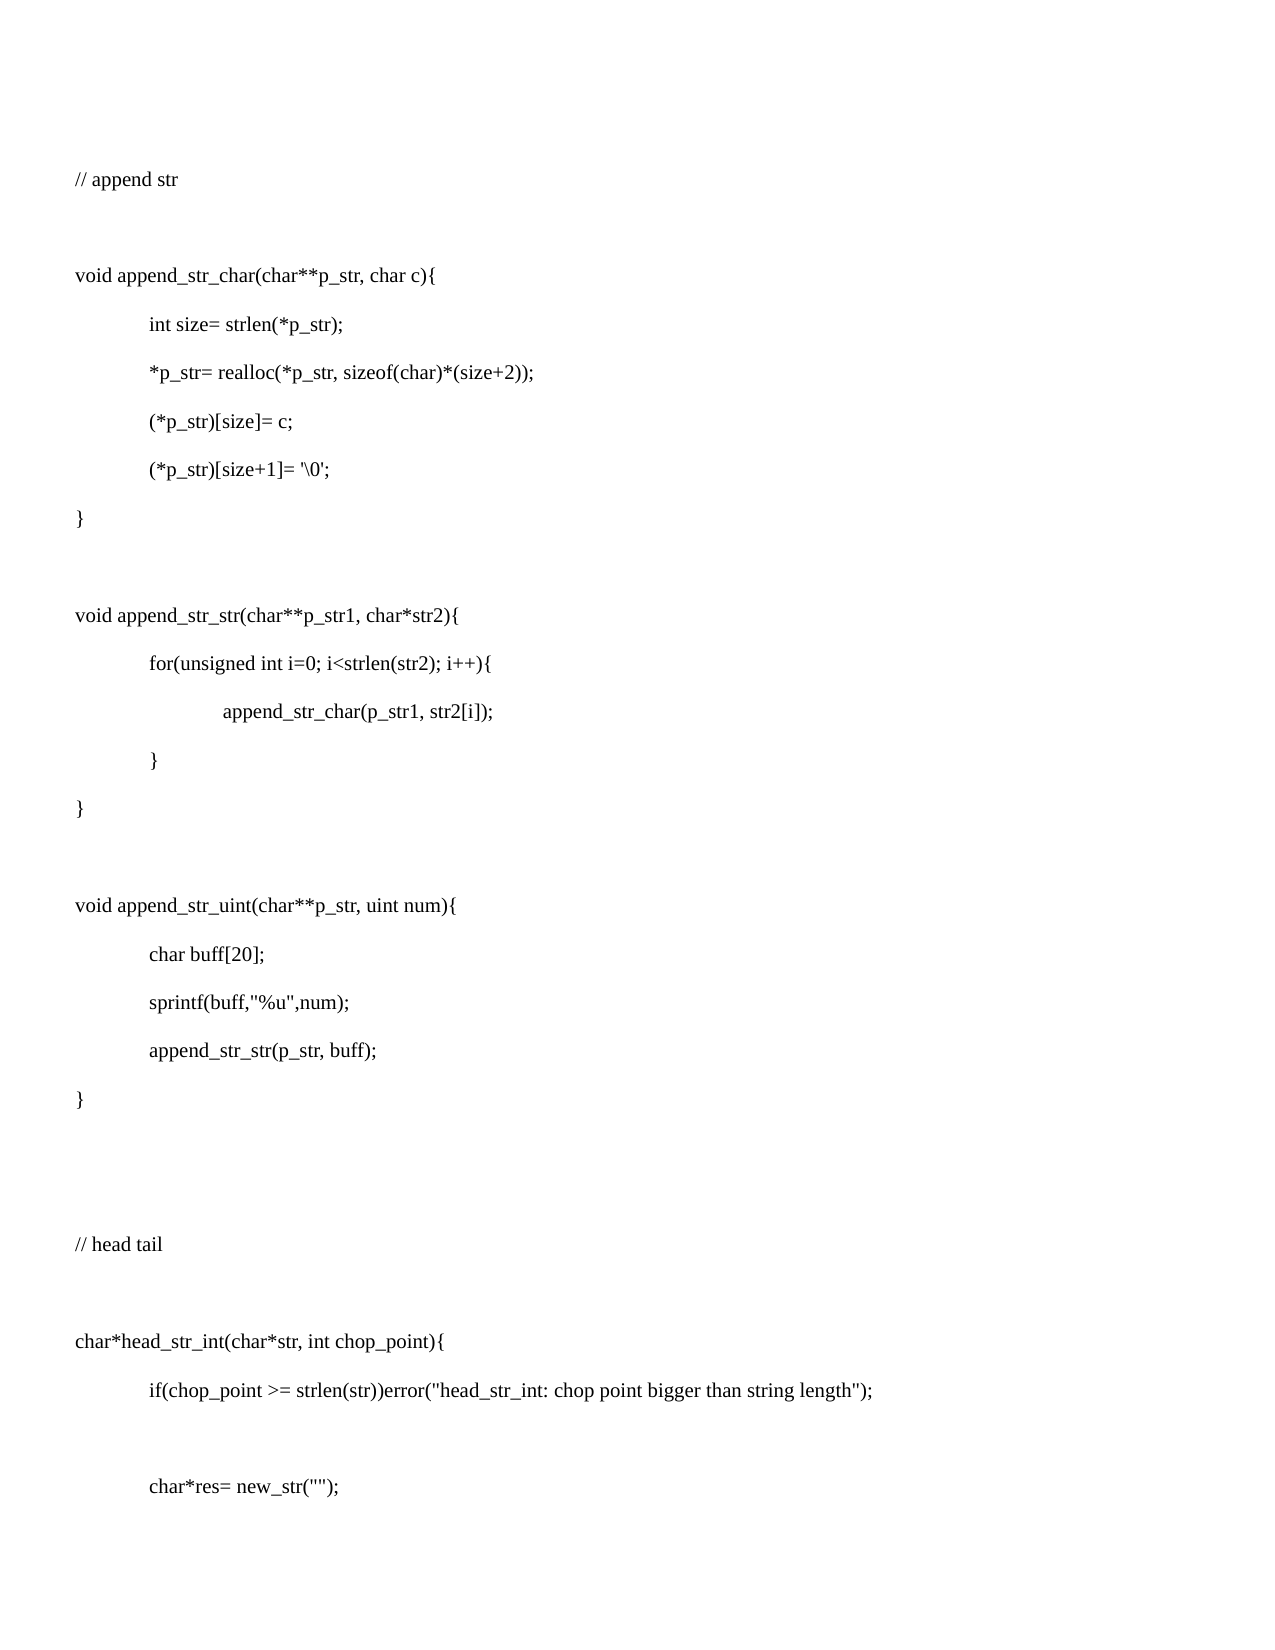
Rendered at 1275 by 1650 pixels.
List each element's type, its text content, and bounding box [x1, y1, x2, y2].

text } [75, 748, 1209, 772]
text void append_str_str(char**p_str1, char*str2){ [75, 602, 1209, 627]
text append_str_str(p_str, buff); [75, 1038, 1209, 1062]
text } [75, 1087, 1209, 1111]
text (*p_str)[size+1]= '\0'; [75, 457, 1209, 481]
text // head tail [75, 1232, 1209, 1256]
text char*head_str_int(char*str, int chop_point){ [75, 1329, 1209, 1353]
text char*res= new_str(""); [75, 1474, 1209, 1498]
text if(chop_point >= strlen(str))error("head_str_int: chop point bigger than string length"); [75, 1377, 1209, 1402]
text void append_str_uint(char**p_str, uint num){ [75, 893, 1209, 917]
text (*p_str)[size]= c; [75, 409, 1209, 433]
text // append str [75, 167, 1209, 191]
text } [75, 796, 1209, 820]
text for(unsigned int i=0; i<strlen(str2); i++){ [75, 651, 1209, 675]
text *p_str= realloc(*p_str, sizeof(char)*(size+2)); [75, 360, 1209, 384]
text char buff[20]; [75, 942, 1209, 966]
text append_str_char(p_str1, str2[i]); [75, 699, 1209, 723]
text } [75, 506, 1209, 530]
text void append_str_char(char**p_str, char c){ [75, 263, 1209, 287]
text int size= strlen(*p_str); [75, 312, 1209, 336]
text sprintf(buff,"%u",num); [75, 990, 1209, 1014]
